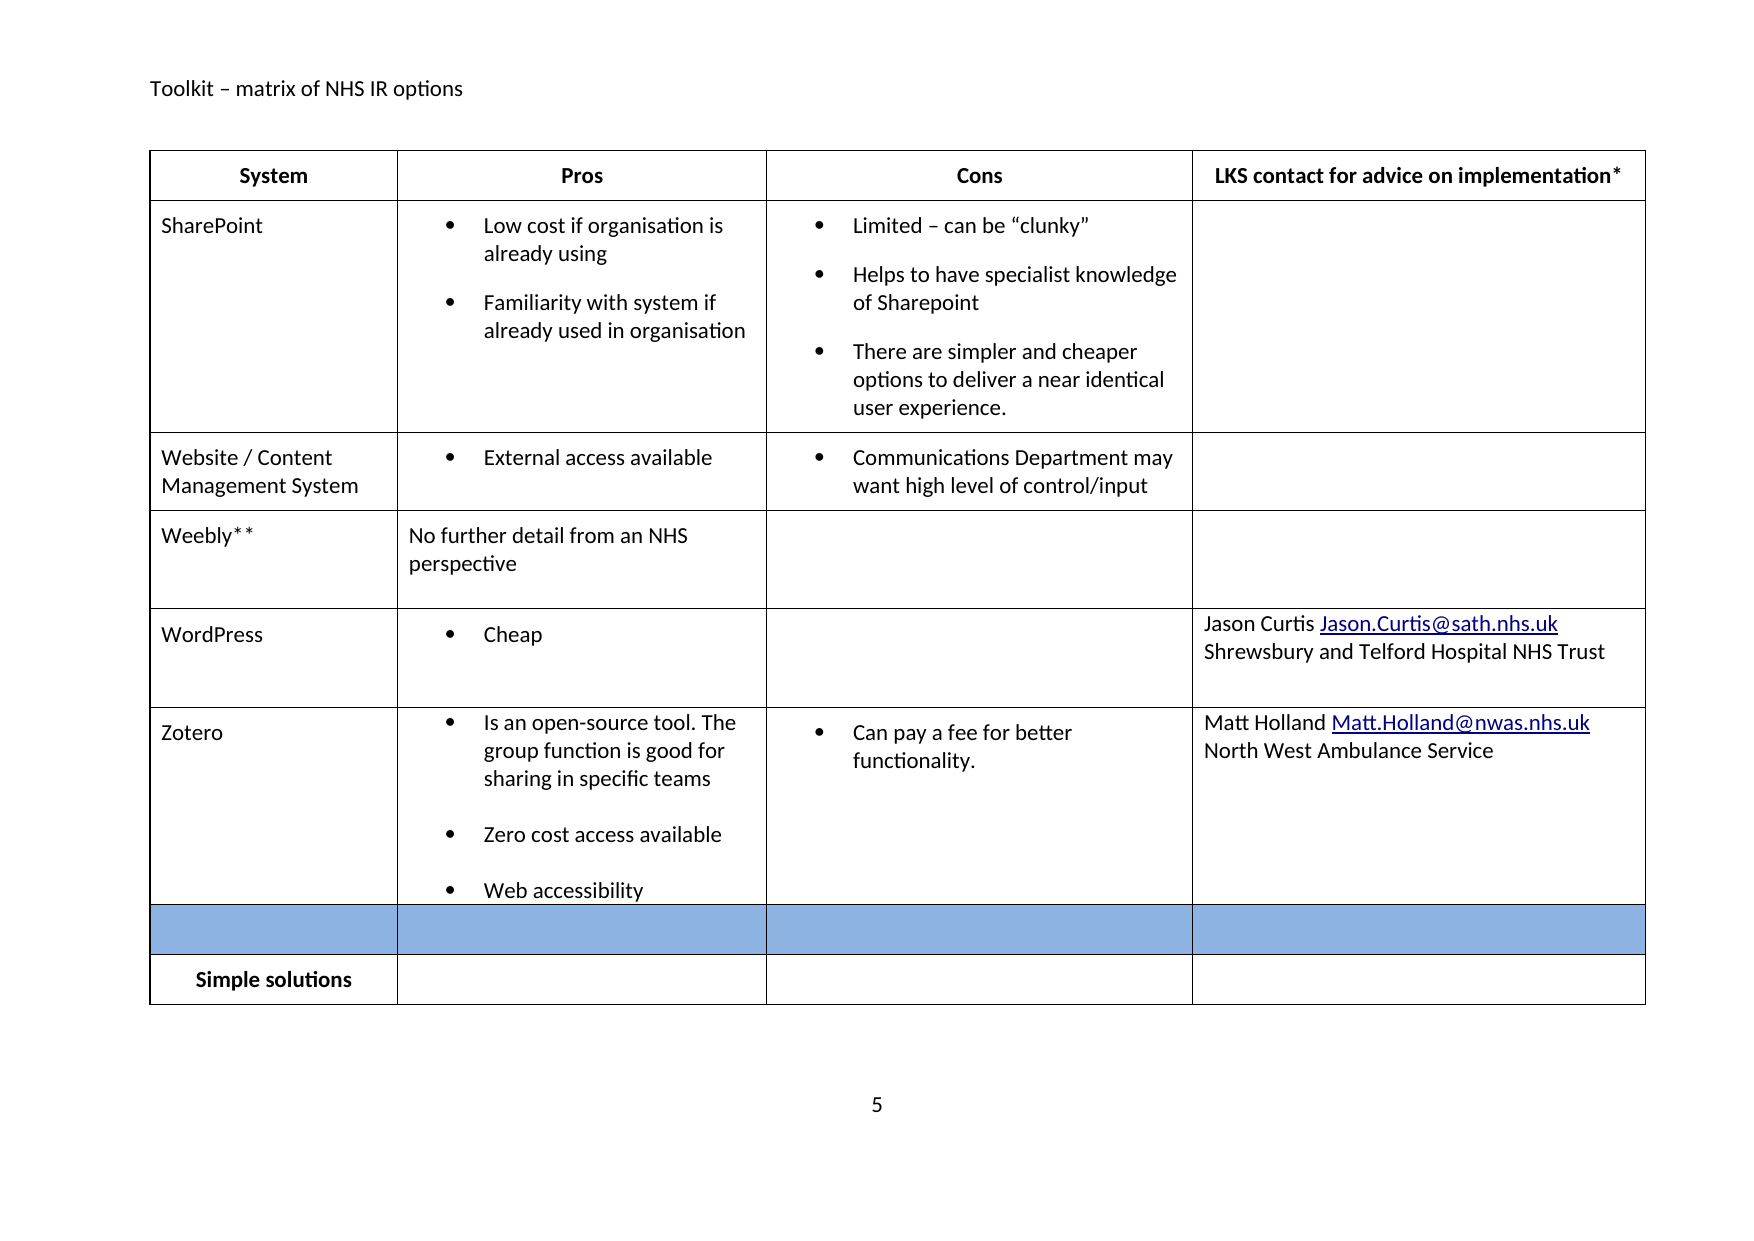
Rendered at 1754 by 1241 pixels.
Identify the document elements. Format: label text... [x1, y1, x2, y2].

table_cell [767, 905, 1192, 954]
table_cell Low cost if organisation is already using Familiarity with system if already used in organisation [398, 201, 766, 432]
table_cell Zotero [151, 708, 397, 904]
table_cell [398, 955, 766, 1004]
table_cell WordPress [151, 609, 397, 707]
table_cell Matt Holland Matt.Holland@nwas.nhs.uk North West Ambulance Service [1193, 708, 1645, 904]
table_cell Cheap [398, 609, 766, 707]
table_cell No further detail from an NHS perspective [398, 511, 766, 608]
table_cell [1193, 433, 1645, 509]
table_cell External access available [398, 433, 766, 509]
table_cell Limited – can be “clunky” Helps to have specialist knowledge of Sharepoint There are simpler and cheaper options to deliver a near identical user experience. [767, 201, 1192, 432]
table_header Cons [767, 151, 1192, 200]
table_cell Weebly** [151, 511, 397, 608]
table_cell Is an open-source tool. The group function is good for sharing in specific teams Zero cost access available Web accessibility [398, 708, 766, 904]
table_cell [151, 905, 397, 954]
table_header System [151, 151, 397, 200]
table_cell Website / Content Management System [151, 433, 397, 509]
table_header Pros [398, 151, 766, 200]
table_cell Communications Department may want high level of control/input [767, 433, 1192, 509]
table_header LKS contact for advice on implementation* [1193, 151, 1645, 200]
table_cell Simple solutions [151, 955, 397, 1004]
table_cell Jason Curtis Jason.Curtis@sath.nhs.uk Shrewsbury and Telford Hospital NHS Trust [1193, 609, 1645, 707]
table_cell [767, 511, 1192, 608]
table_cell Can pay a fee for better functionality. [767, 708, 1192, 904]
table_cell [767, 609, 1192, 707]
table_cell [1193, 905, 1645, 954]
table_cell [398, 905, 766, 954]
table_cell [1193, 201, 1645, 432]
table_cell [767, 955, 1192, 1004]
table_cell [1193, 511, 1645, 608]
table_cell SharePoint [151, 201, 397, 432]
table_cell [1193, 955, 1645, 1004]
